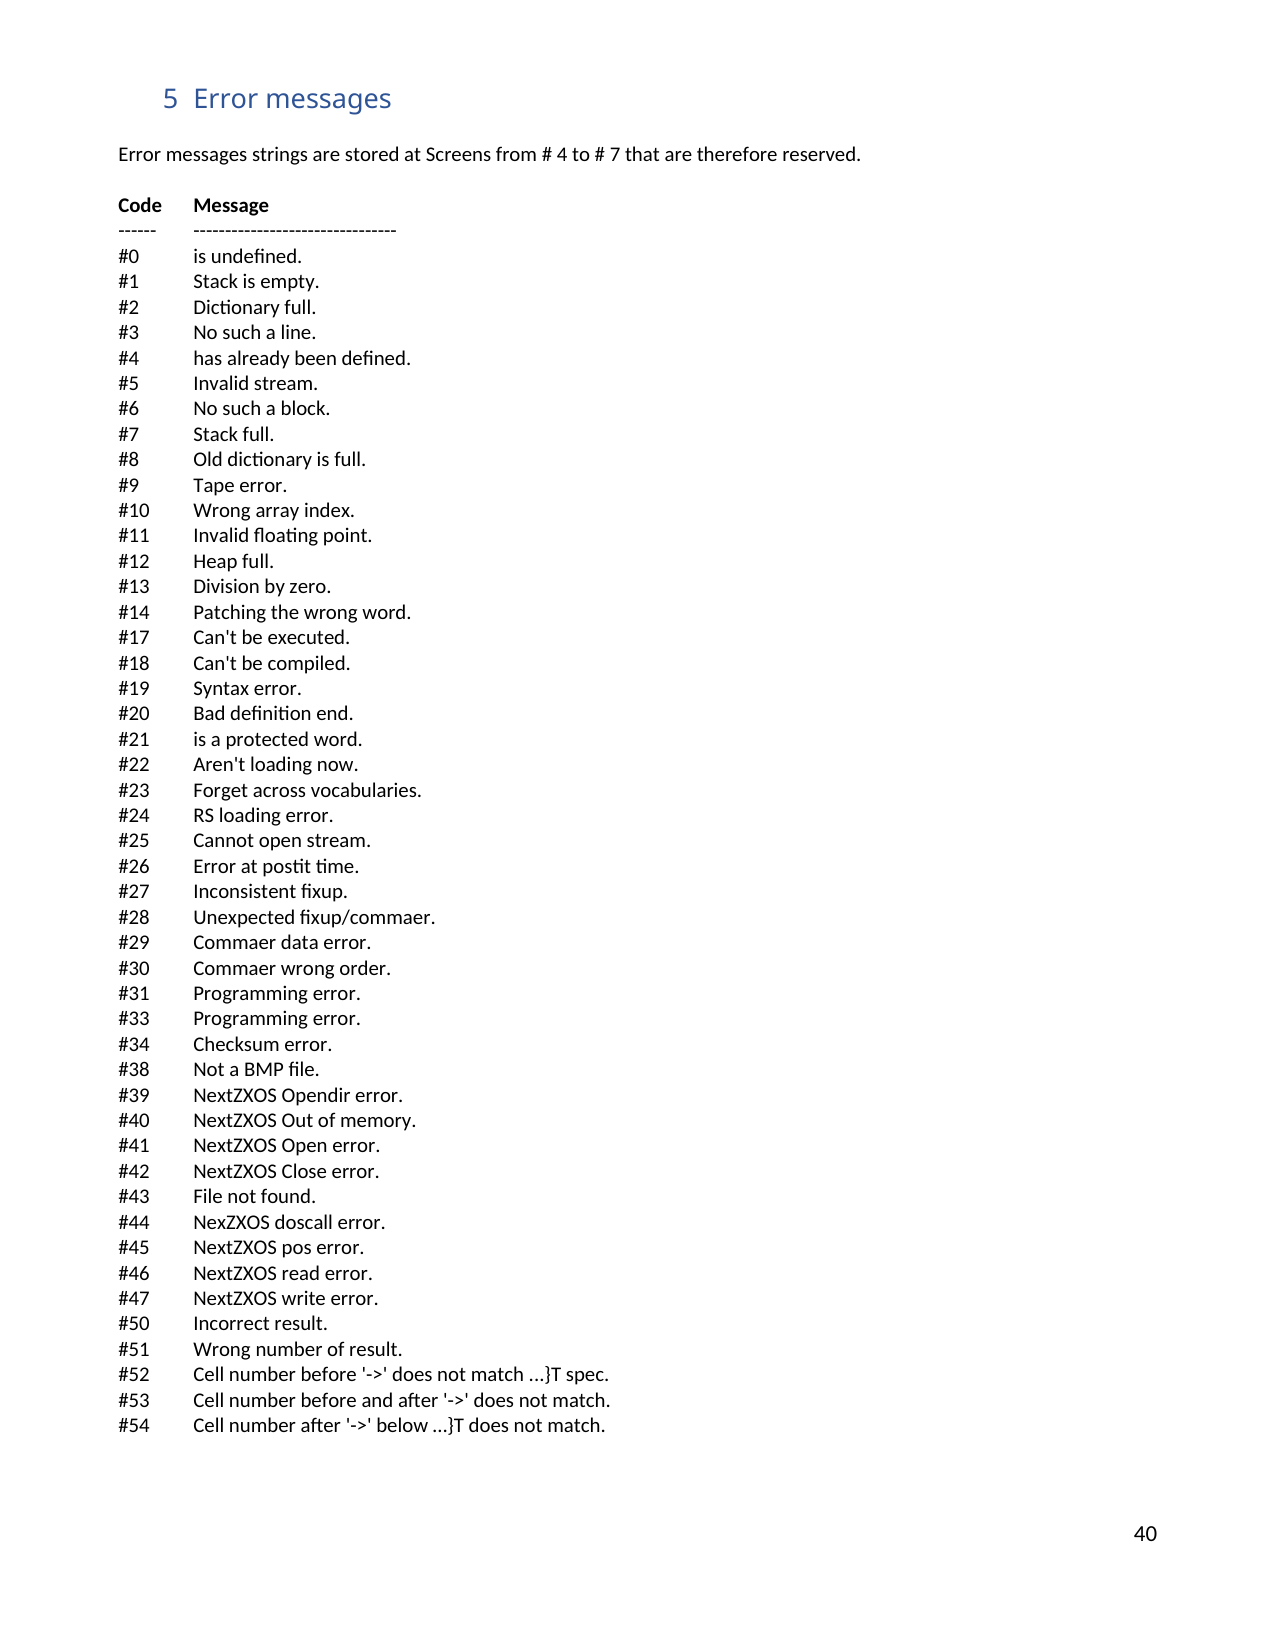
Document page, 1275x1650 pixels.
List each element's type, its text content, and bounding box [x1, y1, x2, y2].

text #26 Error at postit time. [118, 853, 1157, 878]
text ------ -------------------------------- [118, 218, 1157, 243]
text #23 Forget across vocabularies. [118, 777, 1157, 802]
text #12 Heap full. [118, 548, 1157, 573]
text #34 Checksum error. [118, 1031, 1157, 1056]
text #13 Division by zero. [118, 573, 1157, 599]
text #42 NextZXOS Close error. [118, 1158, 1157, 1183]
text #22 Aren't loading now. [118, 751, 1157, 777]
text #7 Stack full. [118, 421, 1157, 446]
text #9 Tape error. [118, 472, 1157, 497]
text #38 Not a BMP file. [118, 1056, 1157, 1082]
text #39 NextZXOS Opendir error. [118, 1082, 1157, 1107]
text #44 NexZXOS doscall error. [118, 1209, 1157, 1234]
text #17 Can't be executed. [118, 624, 1157, 650]
text #33 Programming error. [118, 1006, 1157, 1031]
text #47 NextZXOS write error. [118, 1285, 1157, 1311]
text #31 Programming error. [118, 980, 1157, 1006]
text #8 Old dictionary is full. [118, 446, 1157, 472]
text #45 NextZXOS pos error. [118, 1234, 1157, 1260]
text #18 Can't be compiled. [118, 650, 1157, 675]
text #5 Invalid stream. [118, 370, 1157, 396]
text #43 File not found. [118, 1183, 1157, 1209]
subtitle Error messages [156, 79, 1157, 116]
text #41 NextZXOS Open error. [118, 1133, 1157, 1158]
text #11 Invalid floating point. [118, 523, 1157, 548]
text Error messages strings are stored at Screens from # 4 to # 7 that are therefore reserved. [118, 141, 1157, 167]
text #51 Wrong number of result. [118, 1336, 1157, 1361]
text #19 Syntax error. [118, 675, 1157, 701]
text #3 No such a line. [118, 319, 1157, 345]
text #21 is a protected word. [118, 726, 1157, 751]
text #50 Incorrect result. [118, 1311, 1157, 1336]
text #27 Inconsistent fixup. [118, 878, 1157, 904]
text #0 is undefined. [118, 243, 1157, 268]
text #53 Cell number before and after '->' does not match. [118, 1387, 1157, 1412]
text #29 Commaer data error. [118, 929, 1157, 955]
text #25 Cannot open stream. [118, 828, 1157, 853]
text #30 Commaer wrong order. [118, 955, 1157, 980]
text #46 NextZXOS read error. [118, 1260, 1157, 1285]
text #24 RS loading error. [118, 802, 1157, 828]
text #52 Cell number before '->' does not match ...}T spec. [118, 1361, 1157, 1387]
text #14 Patching the wrong word. [118, 599, 1157, 624]
text #28 Unexpected fixup/commaer. [118, 904, 1157, 929]
text #40 NextZXOS Out of memory. [118, 1107, 1157, 1133]
text #6 No such a block. [118, 396, 1157, 421]
text #1 Stack is empty. [118, 268, 1157, 294]
text #10 Wrong array index. [118, 497, 1157, 523]
text #2 Dictionary full. [118, 294, 1157, 319]
text #4 has already been defined. [118, 345, 1157, 370]
text Code Message [118, 192, 1157, 218]
text #20 Bad definition end. [118, 701, 1157, 726]
text #54 Cell number after '->' below …}T does not match. [118, 1412, 1157, 1438]
